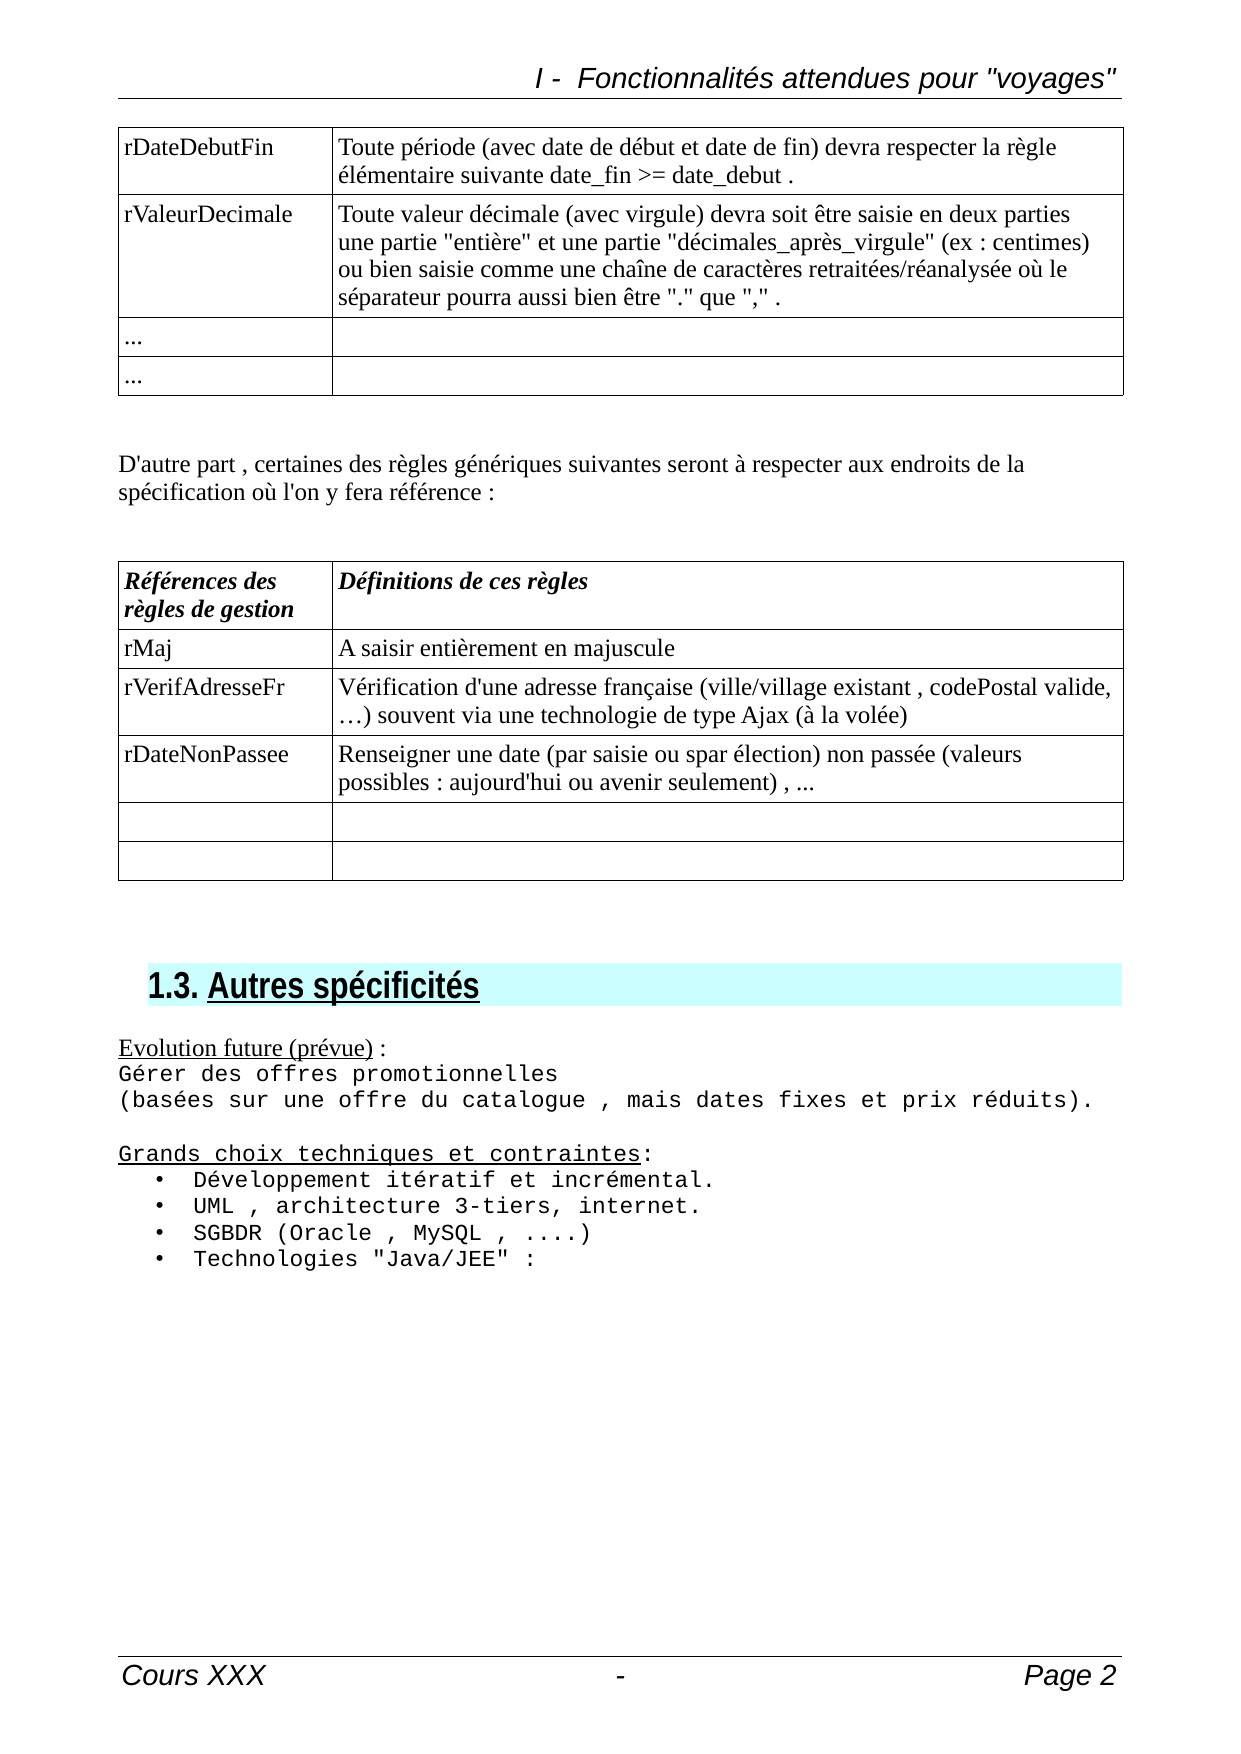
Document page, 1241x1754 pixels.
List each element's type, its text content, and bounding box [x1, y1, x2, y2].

table_cell ... [119, 357, 332, 395]
list UML , architecture 3-tiers, internet. [156, 1194, 1122, 1221]
table_cell A saisir entièrement en majuscule [333, 630, 1123, 668]
subtitle Autres spécificités [148, 963, 1122, 1006]
table_cell Toute période (avec date de début et date de fin) devra respecter la règle élémentaire suivante date_fin >= date_debut . [333, 128, 1123, 194]
table_cell rDateDebutFin [119, 128, 332, 194]
table_cell [119, 842, 332, 880]
list Technologies "Java/JEE" : [156, 1247, 1122, 1273]
table_cell Vérification d'une adresse française (ville/village existant , codePostal valide, …) souvent via une technologie de type Ajax (à la volée) [333, 669, 1123, 735]
table_cell rMaj [119, 630, 332, 668]
text Grands choix techniques et contraintes: [118, 1142, 1122, 1168]
text Evolution future (prévue) : [118, 1034, 1122, 1062]
table_cell [333, 803, 1123, 841]
text D'autre part , certaines des règles génériques suivantes seront à respecter aux endroits de la spécification où l'on y fera référence : [118, 451, 1122, 506]
table_header Références des règles de gestion [119, 562, 332, 628]
list Développement itératif et incrémental. [156, 1168, 1122, 1194]
text Gérer des offres promotionnelles [118, 1062, 1122, 1088]
text (basées sur une offre du catalogue , mais dates fixes et prix réduits). [118, 1088, 1122, 1114]
table_cell [333, 842, 1123, 880]
table_cell Renseigner une date (par saisie ou spar élection) non passée (valeurs possibles : aujourd'hui ou avenir seulement) , ... [333, 736, 1123, 802]
table_cell [333, 318, 1123, 356]
table_header Définitions de ces règles [333, 562, 1123, 628]
table_cell [333, 357, 1123, 395]
table_cell ... [119, 318, 332, 356]
list SGBDR (Oracle , MySQL , ....) [156, 1221, 1122, 1247]
table_cell rDateNonPassee [119, 736, 332, 802]
table_cell rVerifAdresseFr [119, 669, 332, 735]
table_cell Toute valeur décimale (avec virgule) devra soit être saisie en deux parties une partie "entière" et une partie "décimales_après_virgule" (ex : centimes) ou bien saisie comme une chaîne de caractères retraitées/réanalysée où le séparateur pourra aussi bien être "." que "," . [333, 195, 1123, 317]
table_cell [119, 803, 332, 841]
table_cell rValeurDecimale [119, 195, 332, 317]
